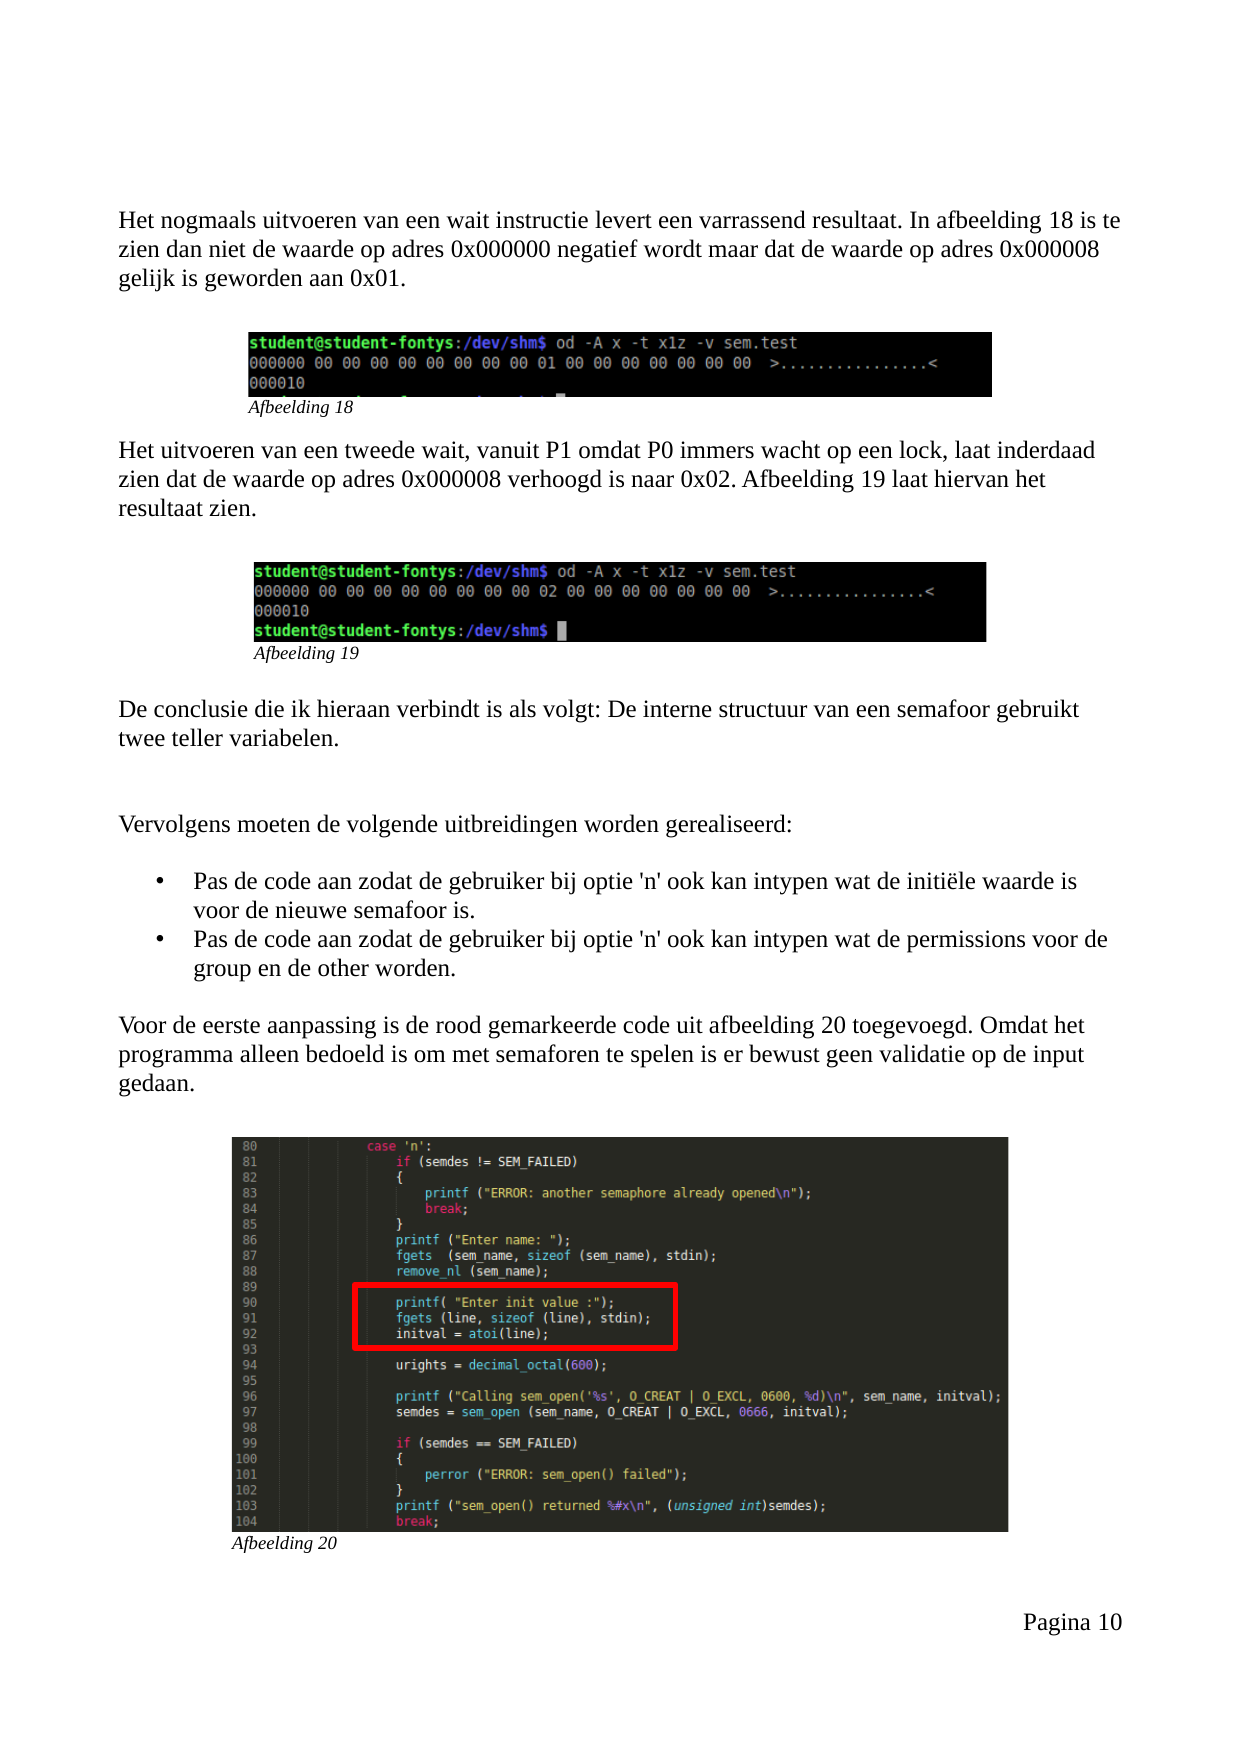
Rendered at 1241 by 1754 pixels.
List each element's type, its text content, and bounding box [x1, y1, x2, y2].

text Het nogmaals uitvoeren van een wait instructie levert een varrassend resultaat. In afbeelding 18 is te zien dan niet de waarde op adres 0x000000 negatief wordt maar dat de waarde op adres 0x000008 gelijk is geworden aan 0x01. [118, 205, 1122, 291]
text Afbeelding 20 [232, 1532, 1008, 1554]
list Pas de code aan zodat de gebruiker bij optie 'n' ook kan intypen wat de initiële waarde is voor de nieuwe semafoor is. [156, 866, 1122, 924]
picture [253, 562, 987, 642]
list Pas de code aan zodat de gebruiker bij optie 'n' ook kan intypen wat de permissions voor de group en de other worden. [156, 924, 1122, 981]
picture [231, 1137, 1009, 1532]
text Afbeelding 19 [254, 642, 986, 663]
text Vervolgens moeten de volgende uitbreidingen worden gerealiseerd: [118, 809, 1122, 838]
text Afbeelding 18 [248, 397, 992, 418]
text Het uitvoeren van een tweede wait, vanuit P1 omdat P0 immers wacht op een lock, laat inderdaad zien dat de waarde op adres 0x000008 verhoogd is naar 0x02. Afbeelding 19 laat hiervan het resultaat zien. [118, 435, 1122, 521]
picture [248, 332, 992, 397]
text De conclusie die ik hieraan verbindt is als volgt: De interne structuur van een semafoor gebruikt twee teller variabelen. [118, 694, 1122, 751]
text Voor de eerste aanpassing is de rood gemarkeerde code uit afbeelding 20 toegevoegd. Omdat het programma alleen bedoeld is om met semaforen te spelen is er bewust geen validatie op de input gedaan. [118, 1010, 1122, 1096]
